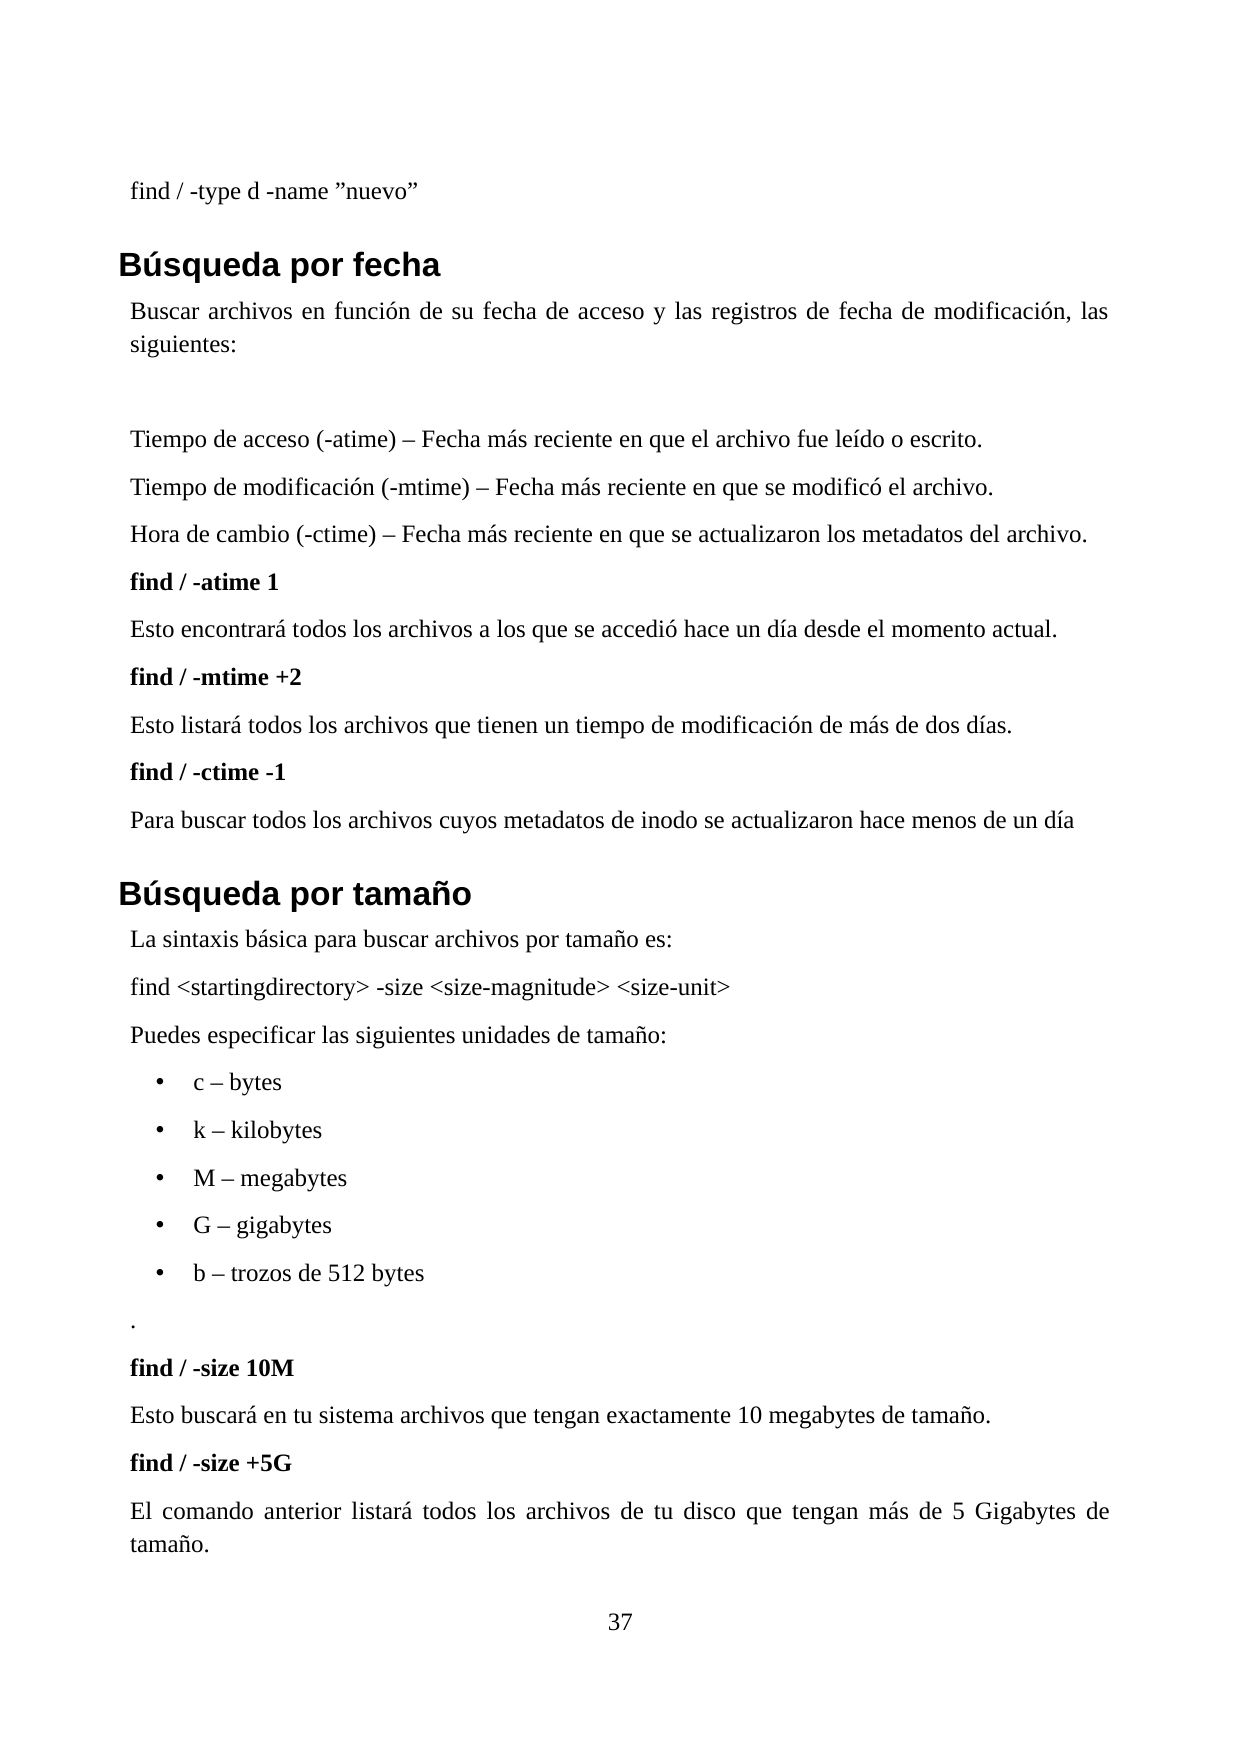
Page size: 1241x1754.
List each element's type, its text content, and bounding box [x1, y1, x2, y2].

text Tiempo de acceso (-atime) – Fecha más reciente en que el archivo fue leído o escrito. [130, 424, 1110, 453]
text Para buscar todos los archivos cuyos metadatos de inodo se actualizaron hace menos de un día [130, 805, 1110, 834]
list c – bytes [156, 1067, 1122, 1096]
text find / -type d -name ”nuevo” [130, 176, 1110, 205]
subtitle Búsqueda por tamaño [118, 873, 1122, 912]
text Esto encontrará todos los archivos a los que se accedió hace un día desde el momento actual. [130, 614, 1110, 643]
text find / -ctime -1 [130, 757, 1110, 786]
text find / -mtime +2 [130, 662, 1110, 691]
text find / -size +5G [130, 1448, 1110, 1477]
text Puedes especificar las siguientes unidades de tamaño: [130, 1020, 1110, 1048]
text Tiempo de modificación (-mtime) – Fecha más reciente en que se modificó el archivo. [130, 472, 1110, 501]
text find / -size 10M [130, 1353, 1110, 1382]
text . [130, 1305, 1110, 1334]
list M – megabytes [156, 1163, 1122, 1191]
text La sintaxis básica para buscar archivos por tamaño es: [130, 924, 1110, 953]
list G – gigabytes [156, 1210, 1122, 1239]
text El comando anterior listará todos los archivos de tu disco que tengan más de 5 Gigabytes de tamaño. [130, 1496, 1110, 1558]
subtitle Búsqueda por fecha [118, 245, 1122, 283]
text Esto listará todos los archivos que tienen un tiempo de modificación de más de dos días. [130, 710, 1110, 738]
list k – kilobytes [156, 1115, 1122, 1144]
text Esto buscará en tu sistema archivos que tengan exactamente 10 megabytes de tamaño. [130, 1401, 1110, 1429]
text find <startingdirectory> -size <size-magnitude> <size-unit> [130, 972, 1110, 1001]
text Buscar archivos en función de su fecha de acceso y las registros de fecha de modificación, las siguientes: [130, 296, 1110, 358]
list b – trozos de 512 bytes [156, 1258, 1122, 1287]
text find / -atime 1 [130, 567, 1110, 596]
text Hora de cambio (-ctime) – Fecha más reciente en que se actualizaron los metadatos del archivo. [130, 519, 1110, 548]
